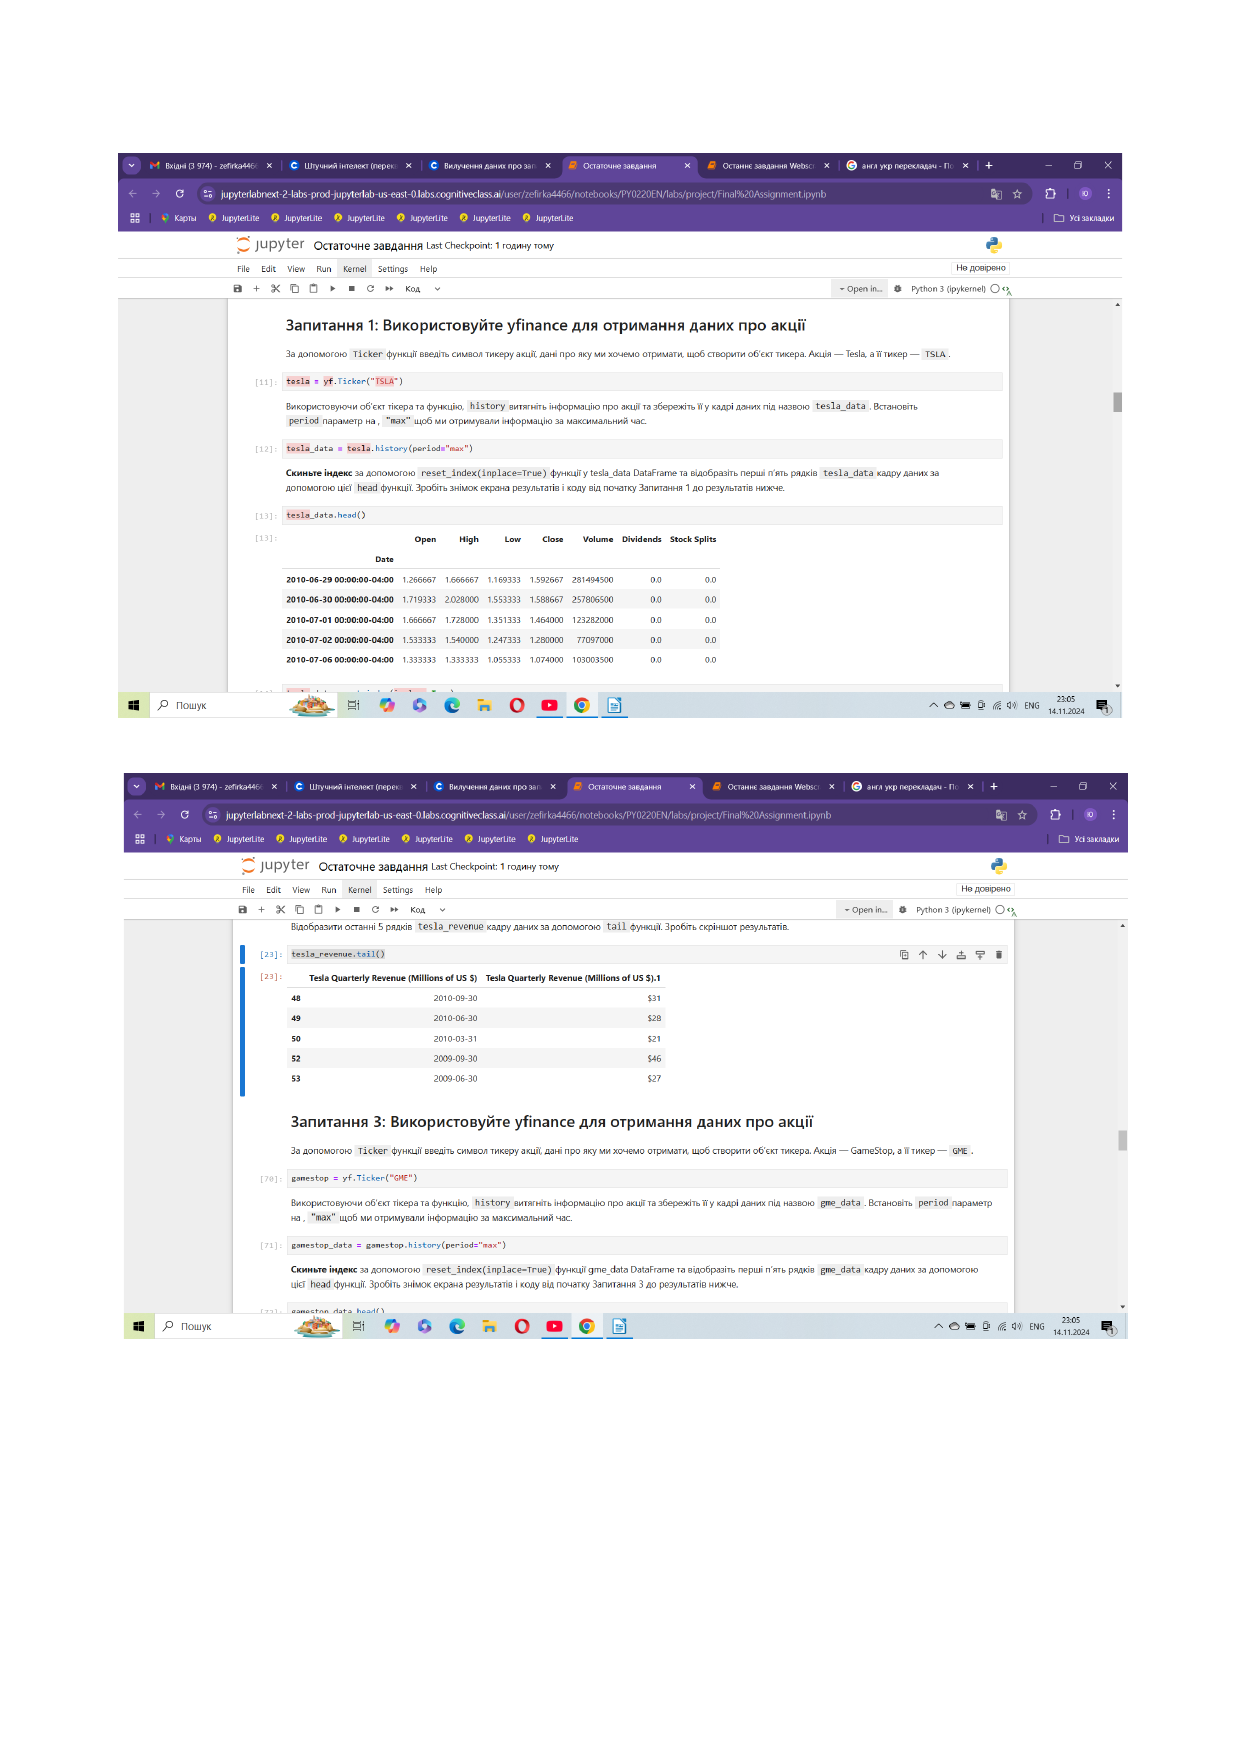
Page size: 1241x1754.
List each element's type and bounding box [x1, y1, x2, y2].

picture [118, 153, 1123, 718]
picture [123, 773, 1128, 1339]
